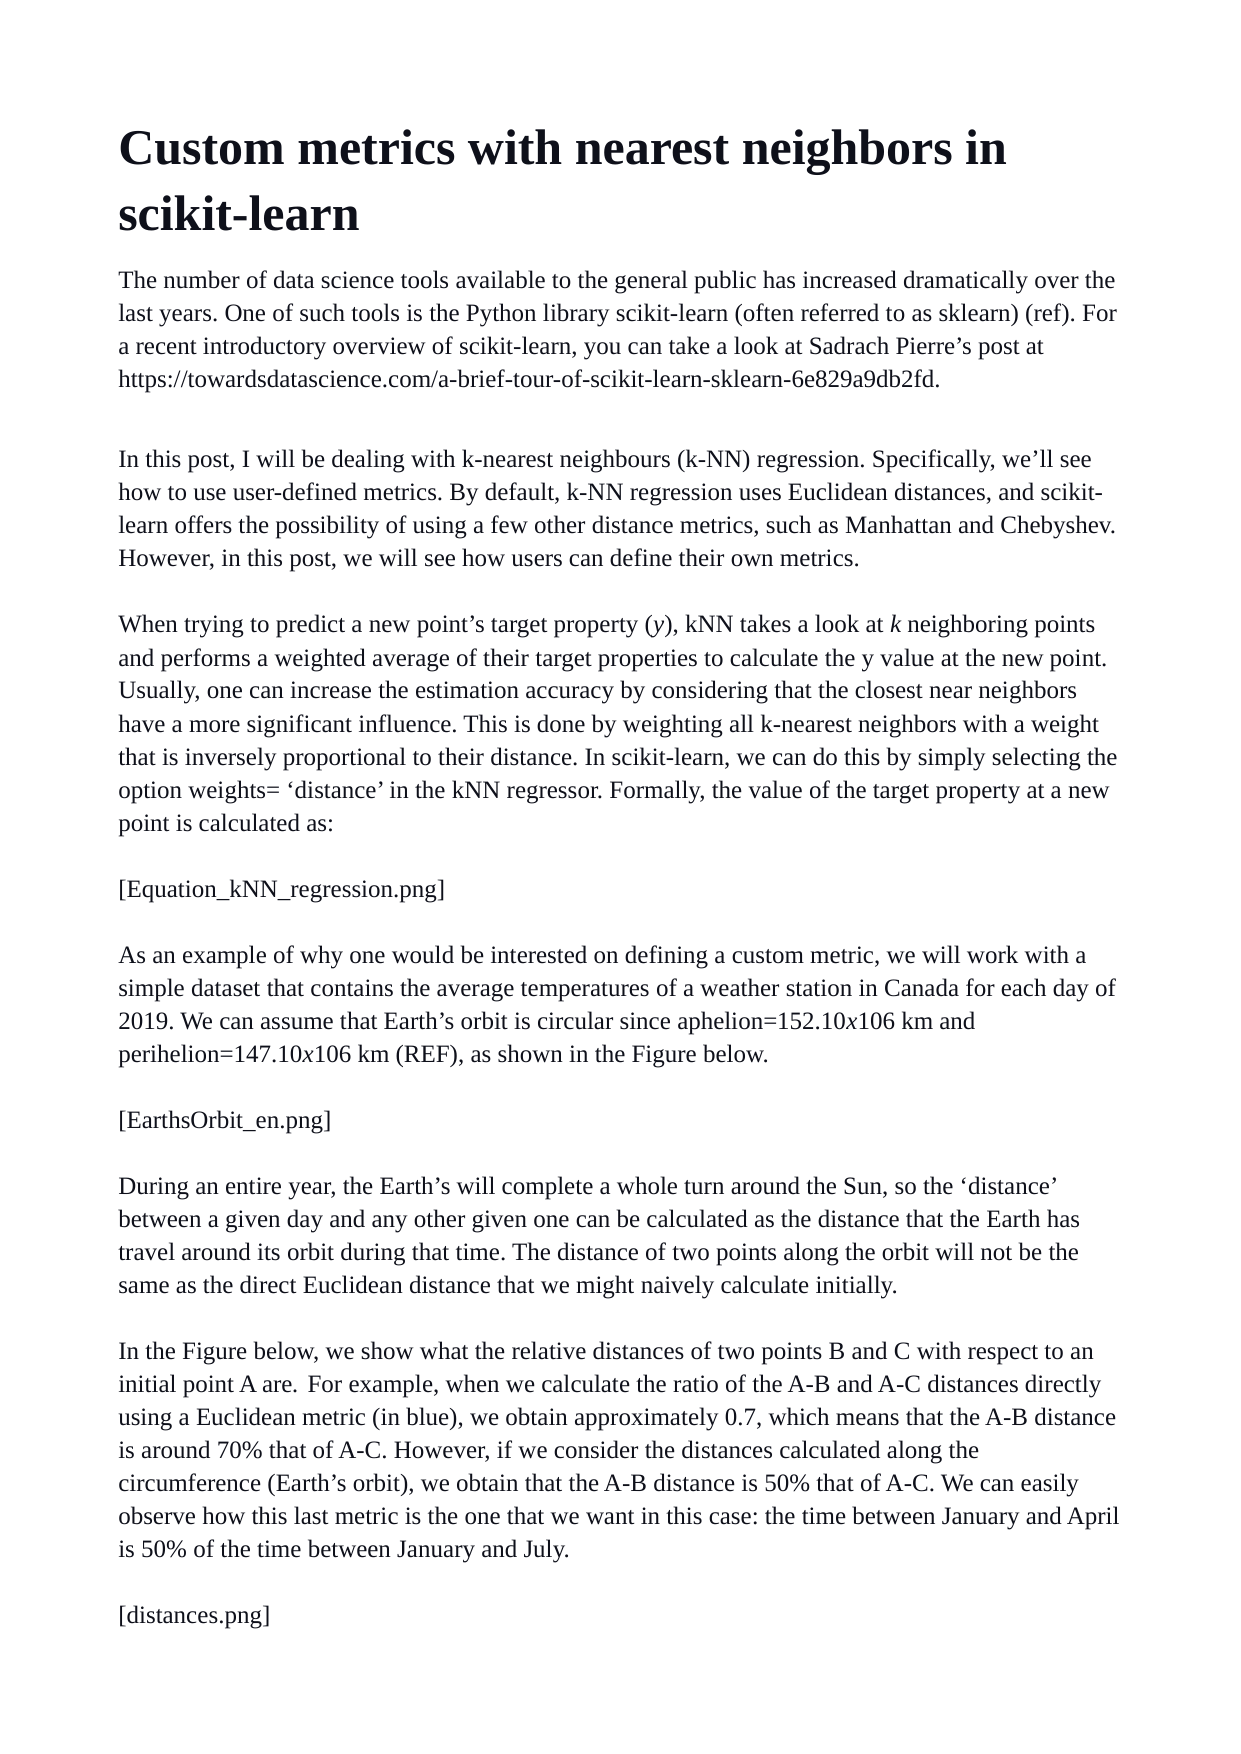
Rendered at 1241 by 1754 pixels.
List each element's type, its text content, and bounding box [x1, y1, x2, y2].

text Custom metrics with nearest neighbors in scikit-learn [118, 118, 1122, 242]
text [distances.png] [118, 1600, 1122, 1629]
text [Equation_kNN_regression.png] [118, 874, 1122, 902]
text When trying to predict a new point’s target property (y), kNN takes a look at k neighboring points and performs a weighted average of their target properties to calculate the y value at the new point. Usually, one can increase the estimation accuracy by considering that the closest near neighbors have a more significant influence. This is done by weighting all k-nearest neighbors with a weight that is inversely proportional to their distance. In scikit-learn, we can do this by simply selecting the option weights= ‘distance’ in the kNN regressor. Formally, the value of the target property at a new point is calculated as: [118, 609, 1122, 836]
text In the Figure below, we show what the relative distances of two points B and C with respect to an initial point A are. For example, when we calculate the ratio of the A-B and A-C distances directly using a Euclidean metric (in blue), we obtain approximately 0.7, which means that the A-B distance is around 70% that of A-C. However, if we consider the distances calculated along the circumference (Earth’s orbit), we obtain that the A-B distance is 50% that of A-C. We can easily observe how this last metric is the one that we want in this case: the time between January and April is 50% of the time between January and July. [118, 1336, 1122, 1563]
text In this post, I will be dealing with k-nearest neighbours (k-NN) regression. Specifically, we’ll see how to use user-defined metrics. By default, k-NN regression uses Euclidean distances, and scikit-learn offers the possibility of using a few other distance metrics, such as Manhattan and Chebyshev. However, in this post, we will see how users can define their own metrics. [118, 444, 1122, 572]
text [EarthsOrbit_en.png] [118, 1105, 1122, 1134]
text The number of data science tools available to the general public has increased dramatically over the last years. One of such tools is the Python library scikit-learn (often referred to as sklearn) (ref). For a recent introductory overview of scikit-learn, you can take a look at Sadrach Pierre’s post at https://towardsdatascience.com/a-brief-tour-of-scikit-learn-sklearn-6e829a9db2fd. [118, 265, 1122, 393]
text As an example of why one would be interested on defining a custom metric, we will work with a simple dataset that contains the average temperatures of a weather station in Canada for each day of 2019. We can assume that Earth’s orbit is circular since aphelion=152.10x106 km and perihelion=147.10x106 km (REF), as shown in the Figure below. [118, 940, 1122, 1068]
text During an entire year, the Earth’s will complete a whole turn around the Sun, so the ‘distance’ between a given day and any other given one can be calculated as the distance that the Earth has travel around its orbit during that time. The distance of two points along the orbit will not be the same as the direct Euclidean distance that we might naively calculate initially. [118, 1171, 1122, 1299]
